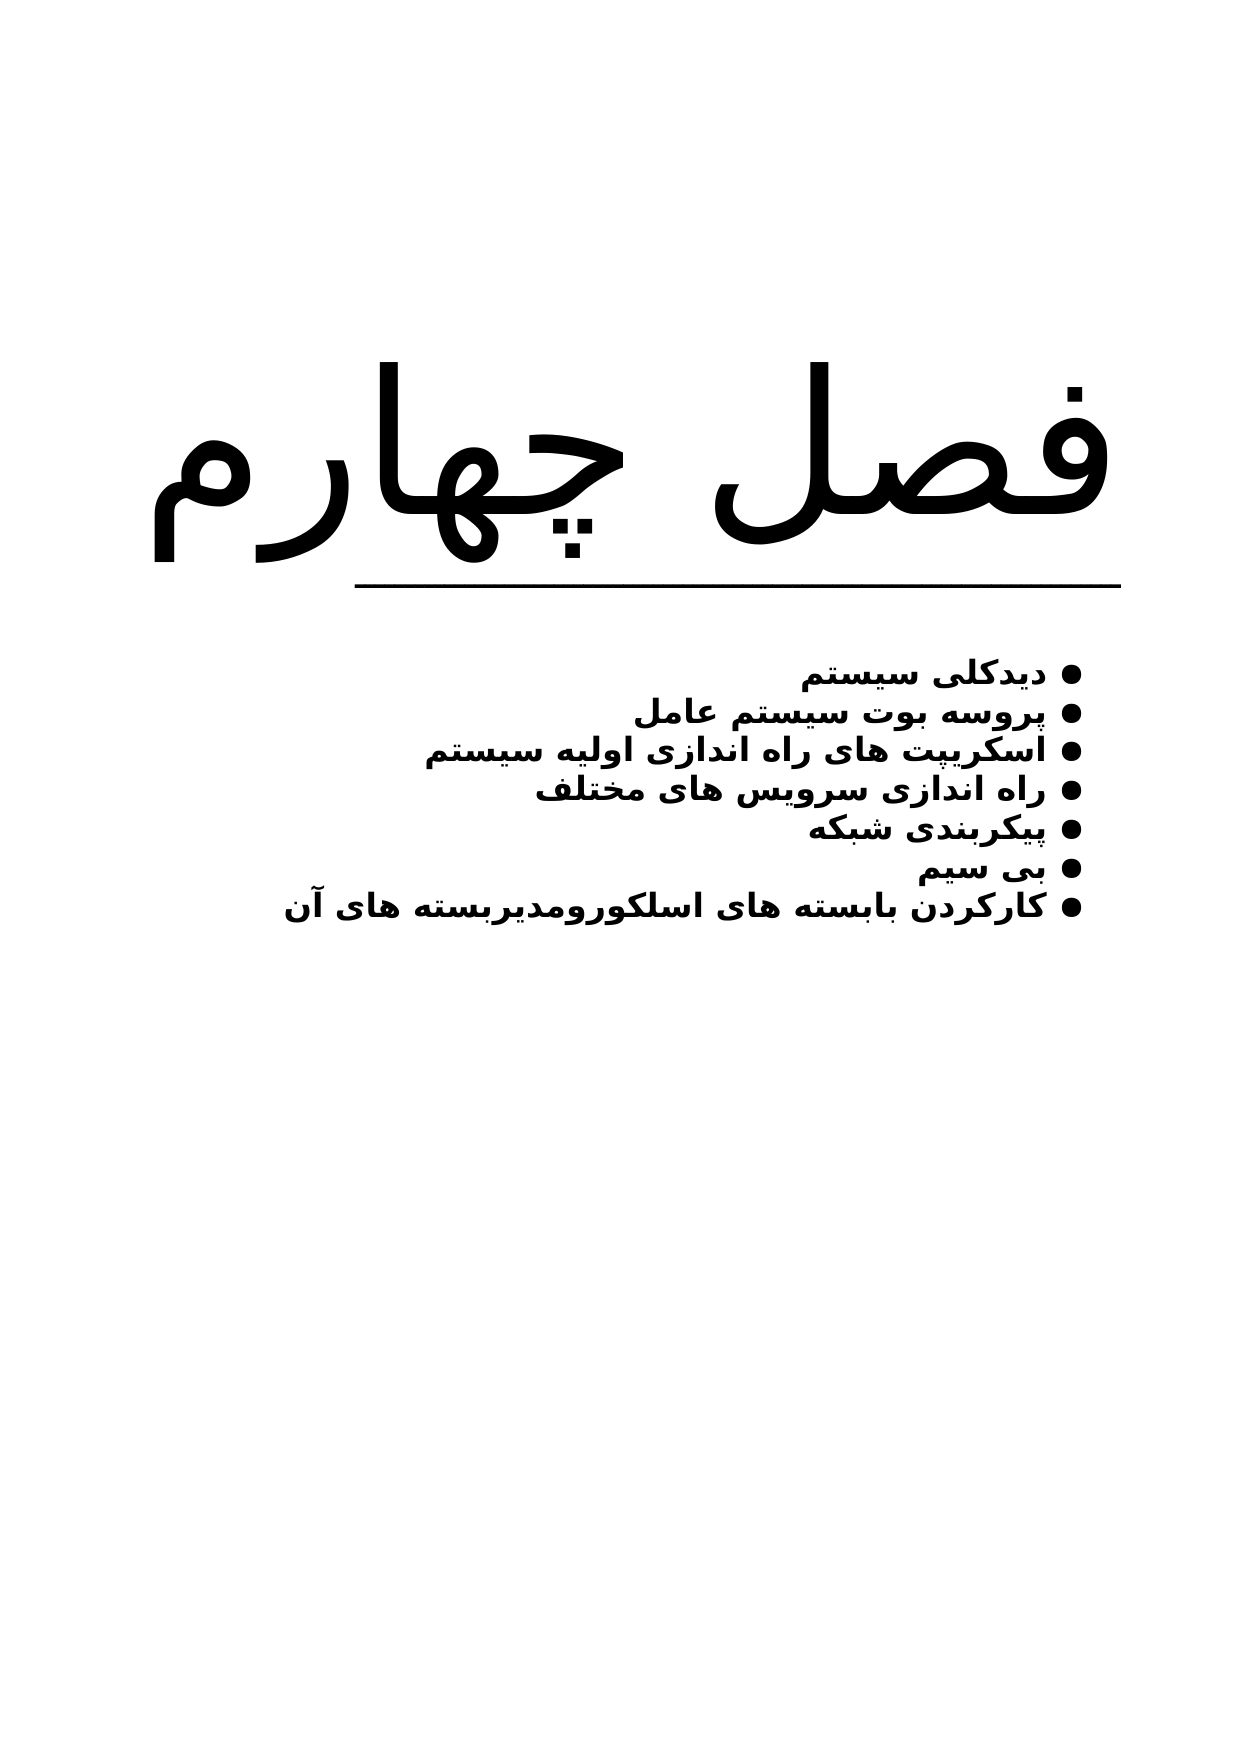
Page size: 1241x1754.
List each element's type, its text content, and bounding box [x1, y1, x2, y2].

list اسکریپت های راه اندازی اولیه سیستم [118, 731, 1084, 770]
list بی سیم [118, 847, 1084, 886]
list راه اندازی سرویس های مختلف [118, 770, 1084, 809]
text ـــــــــــــــــــــــــــــــــــــــــــــــــــــــــــــــــــــــــــــ [118, 562, 1122, 596]
list دیدکلی سیستم [118, 653, 1084, 692]
list کارکردن بابسته های اسلکورومدیربسته های آن [118, 886, 1084, 925]
list پیکربندی شبکه [118, 809, 1084, 847]
text فصل چهارم [118, 329, 1122, 562]
list پروسه بوت سیستم عامل [118, 692, 1084, 731]
